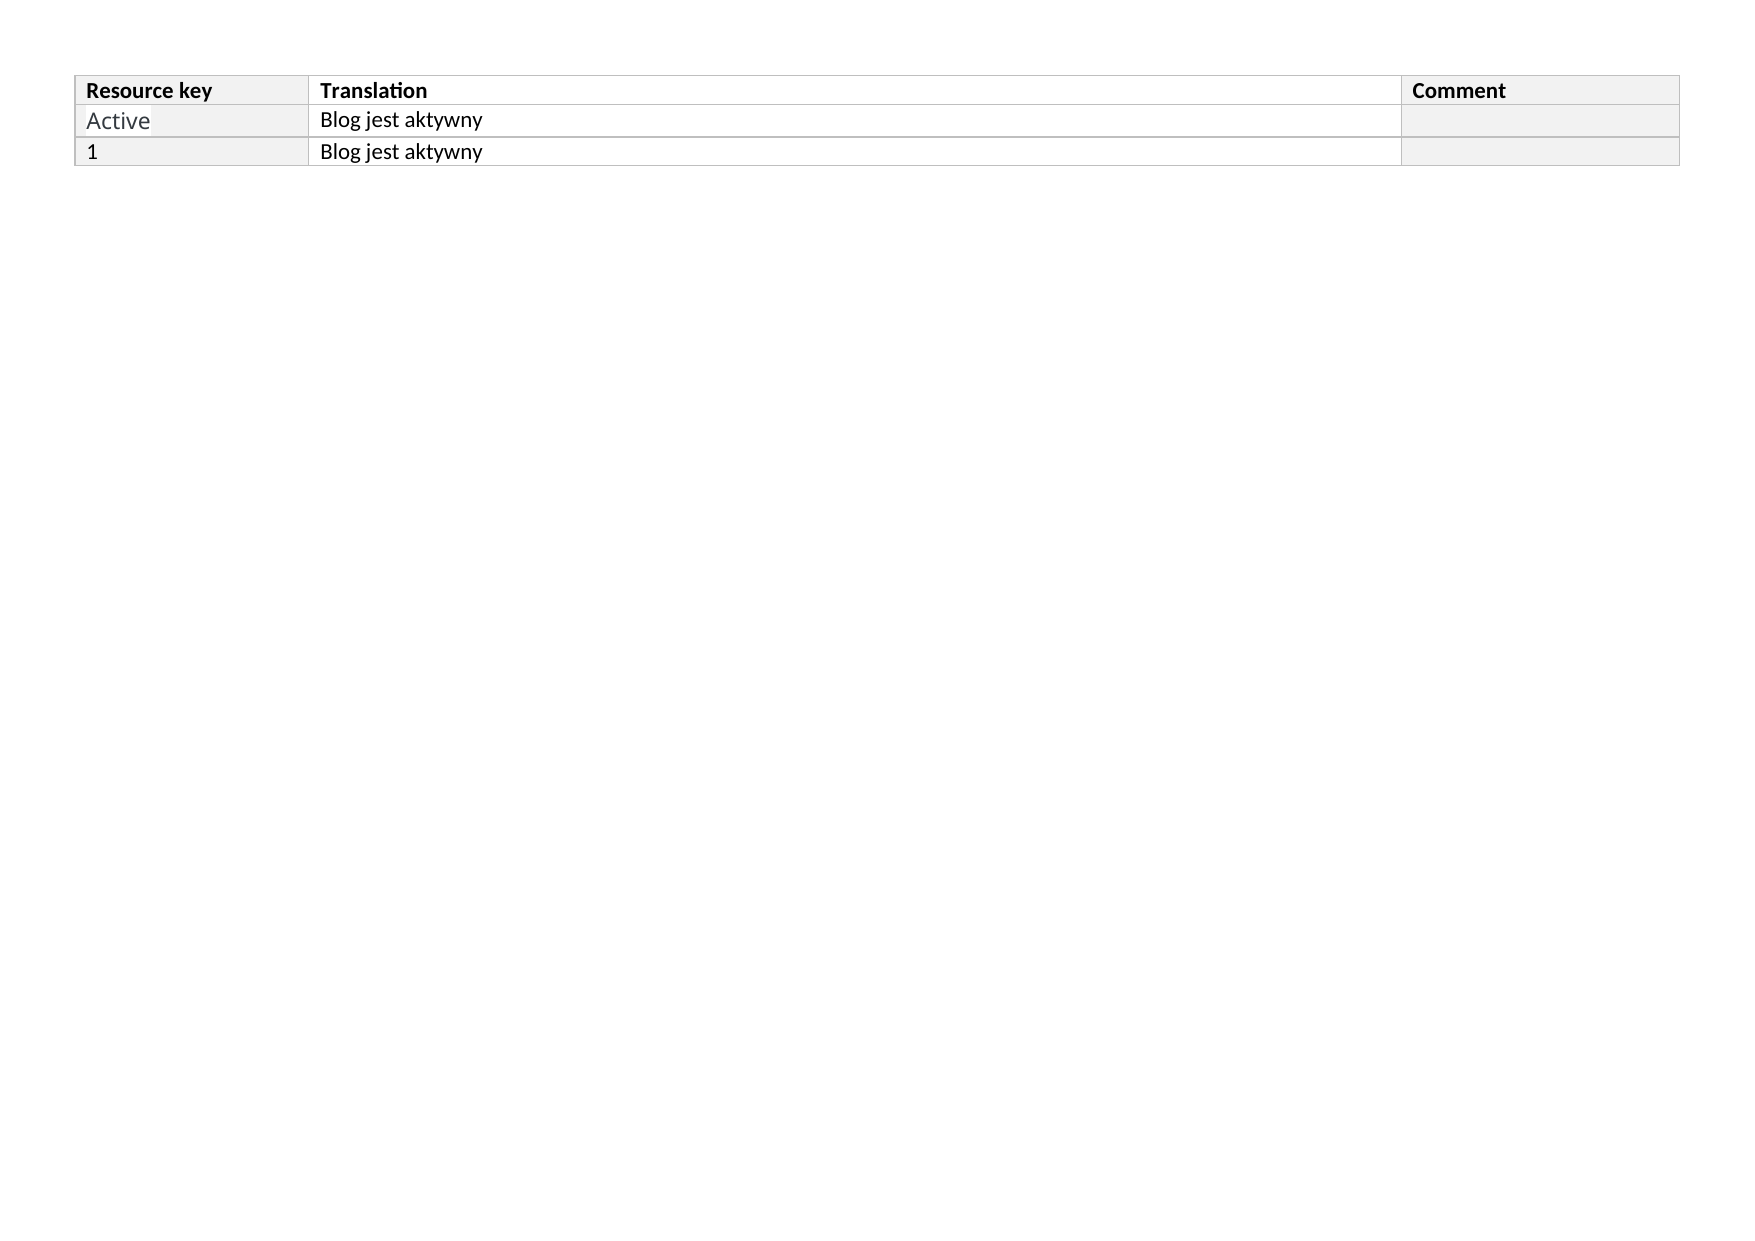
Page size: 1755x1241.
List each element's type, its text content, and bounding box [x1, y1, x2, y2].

table_header Translation [309, 76, 1401, 104]
table_cell Blog jest aktywny [309, 105, 1401, 136]
table_cell 1 [76, 138, 308, 165]
table_cell Blog jest aktywny [309, 138, 1401, 165]
table_cell Active [76, 105, 308, 136]
table_header Comment [1402, 76, 1679, 104]
table_cell [1402, 105, 1679, 136]
table_header Resource key [76, 76, 308, 104]
table_cell [1402, 138, 1679, 165]
